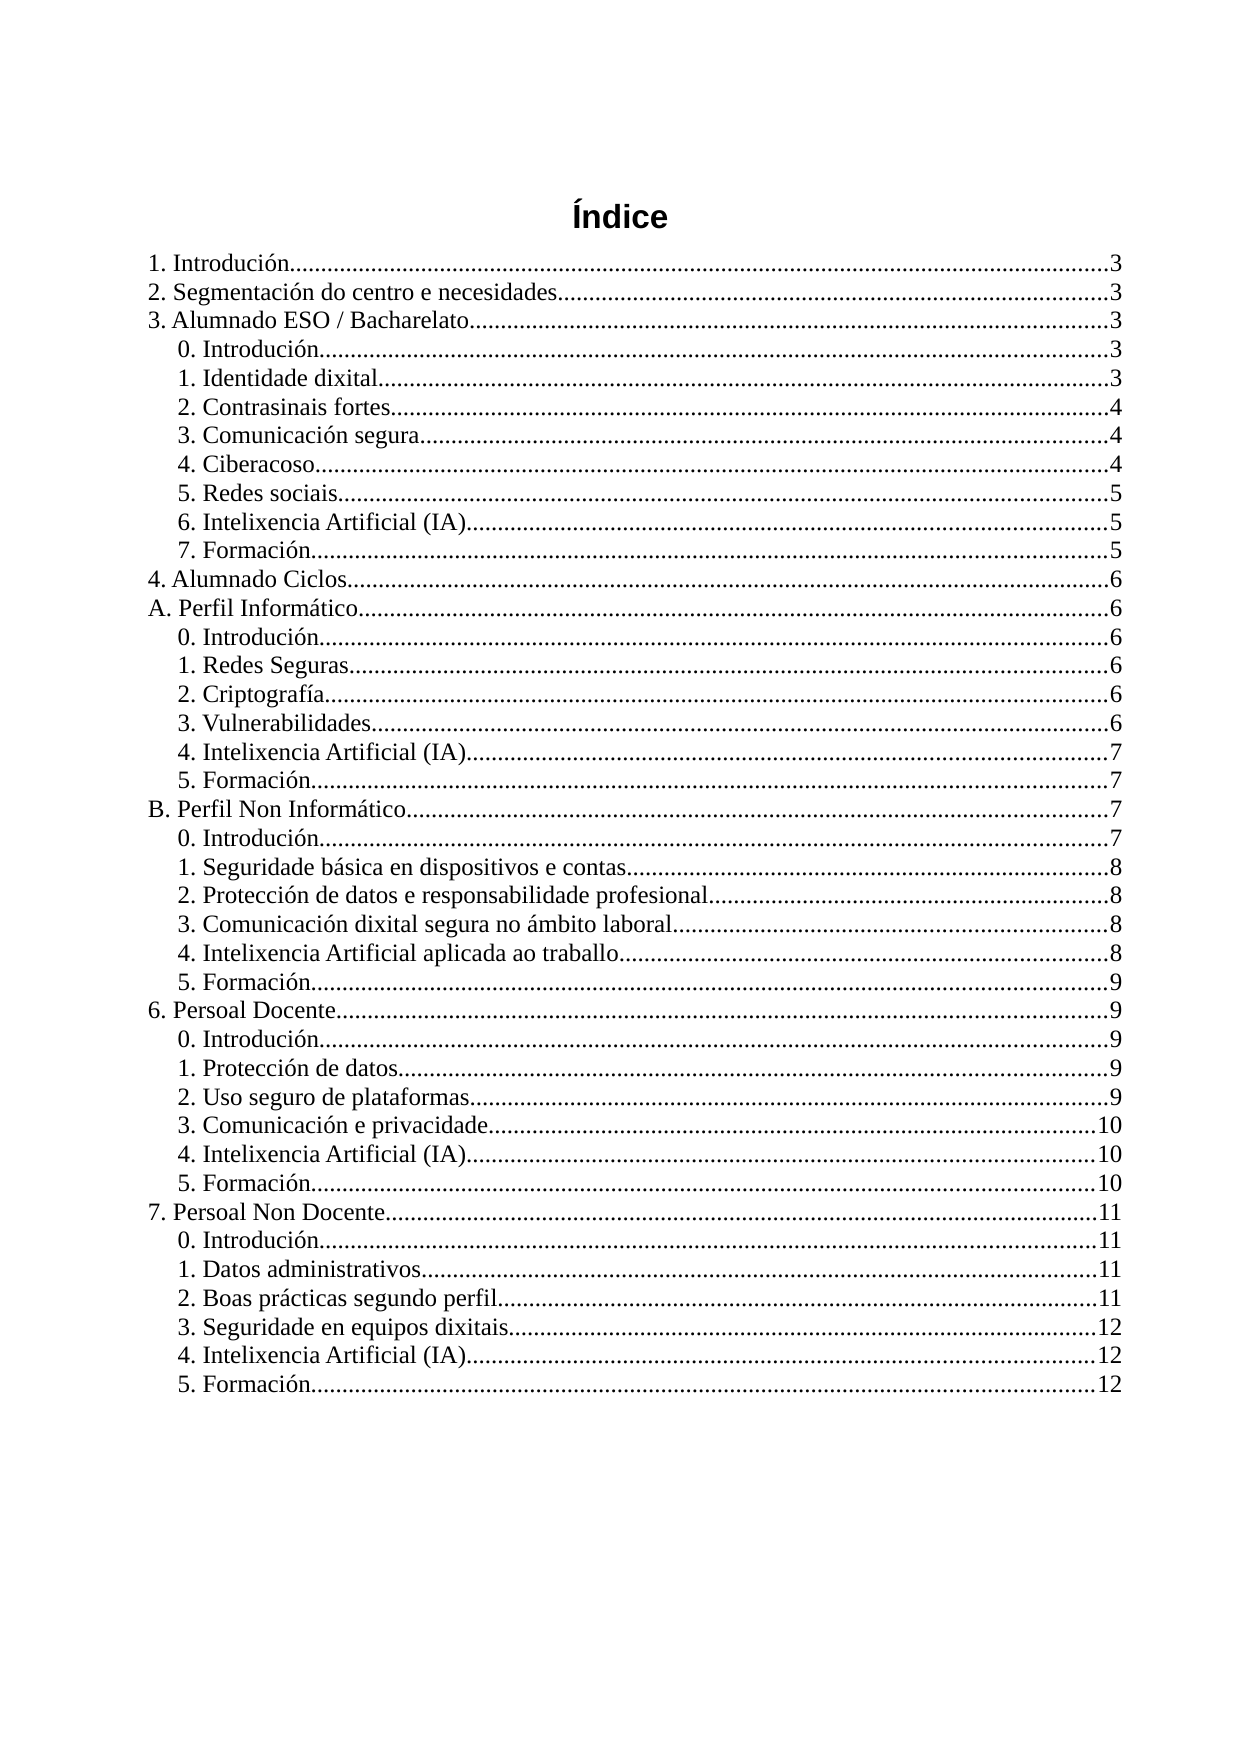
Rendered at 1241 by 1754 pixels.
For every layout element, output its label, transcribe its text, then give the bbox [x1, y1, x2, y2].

text A. Perfil Informático 6 [148, 593, 1122, 622]
text 2. Contrasinais fortes 4 [177, 392, 1122, 421]
text 3. Comunicación dixital segura no ámbito laboral 8 [177, 909, 1122, 938]
text 4. Ciberacoso 4 [177, 449, 1122, 478]
text 7. Formación 5 [177, 536, 1122, 564]
text 4. Intelixencia Artificial (IA) 10 [177, 1139, 1122, 1168]
text 2. Uso seguro de plataformas 9 [177, 1082, 1122, 1111]
text 2. Criptografía 6 [177, 679, 1122, 708]
text 1. Protección de datos 9 [177, 1053, 1122, 1082]
text 7. Persoal Non Docente 11 [148, 1197, 1122, 1226]
text 2. Protección de datos e responsabilidade profesional 8 [177, 881, 1122, 909]
text 5. Redes sociais 5 [177, 478, 1122, 507]
text 5. Formación 10 [177, 1168, 1122, 1197]
text 6. Intelixencia Artificial (IA) 5 [177, 507, 1122, 536]
text 4. Intelixencia Artificial (IA) 12 [177, 1341, 1122, 1369]
text 3. Vulnerabilidades 6 [177, 708, 1122, 737]
text 6. Persoal Docente 9 [148, 996, 1122, 1024]
text 2. Segmentación do centro e necesidades 3 [148, 277, 1122, 306]
text 3. Comunicación e privacidade 10 [177, 1111, 1122, 1139]
text 1. Identidade dixital 3 [177, 363, 1122, 392]
text 3. Comunicación segura 4 [177, 421, 1122, 449]
text 0. Introdución 6 [177, 622, 1122, 651]
text B. Perfil Non Informático 7 [148, 794, 1122, 823]
text 1. Redes Seguras 6 [177, 651, 1122, 679]
text 1. Introdución 3 [148, 248, 1122, 277]
text 4. Intelixencia Artificial aplicada ao traballo 8 [177, 938, 1122, 967]
text 5. Formación 7 [177, 766, 1122, 794]
text 2. Boas prácticas segundo perfil 11 [177, 1283, 1122, 1312]
text 0. Introdución 9 [177, 1024, 1122, 1053]
text 3. Alumnado ESO / Bacharelato 3 [148, 306, 1122, 334]
text 4. Alumnado Ciclos 6 [148, 564, 1122, 593]
text 0. Introdución 3 [177, 334, 1122, 363]
subtitle Índice [118, 197, 1122, 236]
text 3. Seguridade en equipos dixitais 12 [177, 1312, 1122, 1341]
text 4. Intelixencia Artificial (IA) 7 [177, 737, 1122, 766]
text 5. Formación 9 [177, 967, 1122, 996]
text 0. Introdución 7 [177, 823, 1122, 852]
text 0. Introdución 11 [177, 1226, 1122, 1254]
text 1. Seguridade básica en dispositivos e contas 8 [177, 852, 1122, 881]
text 5. Formación 12 [177, 1369, 1122, 1398]
text 1. Datos administrativos 11 [177, 1254, 1122, 1283]
